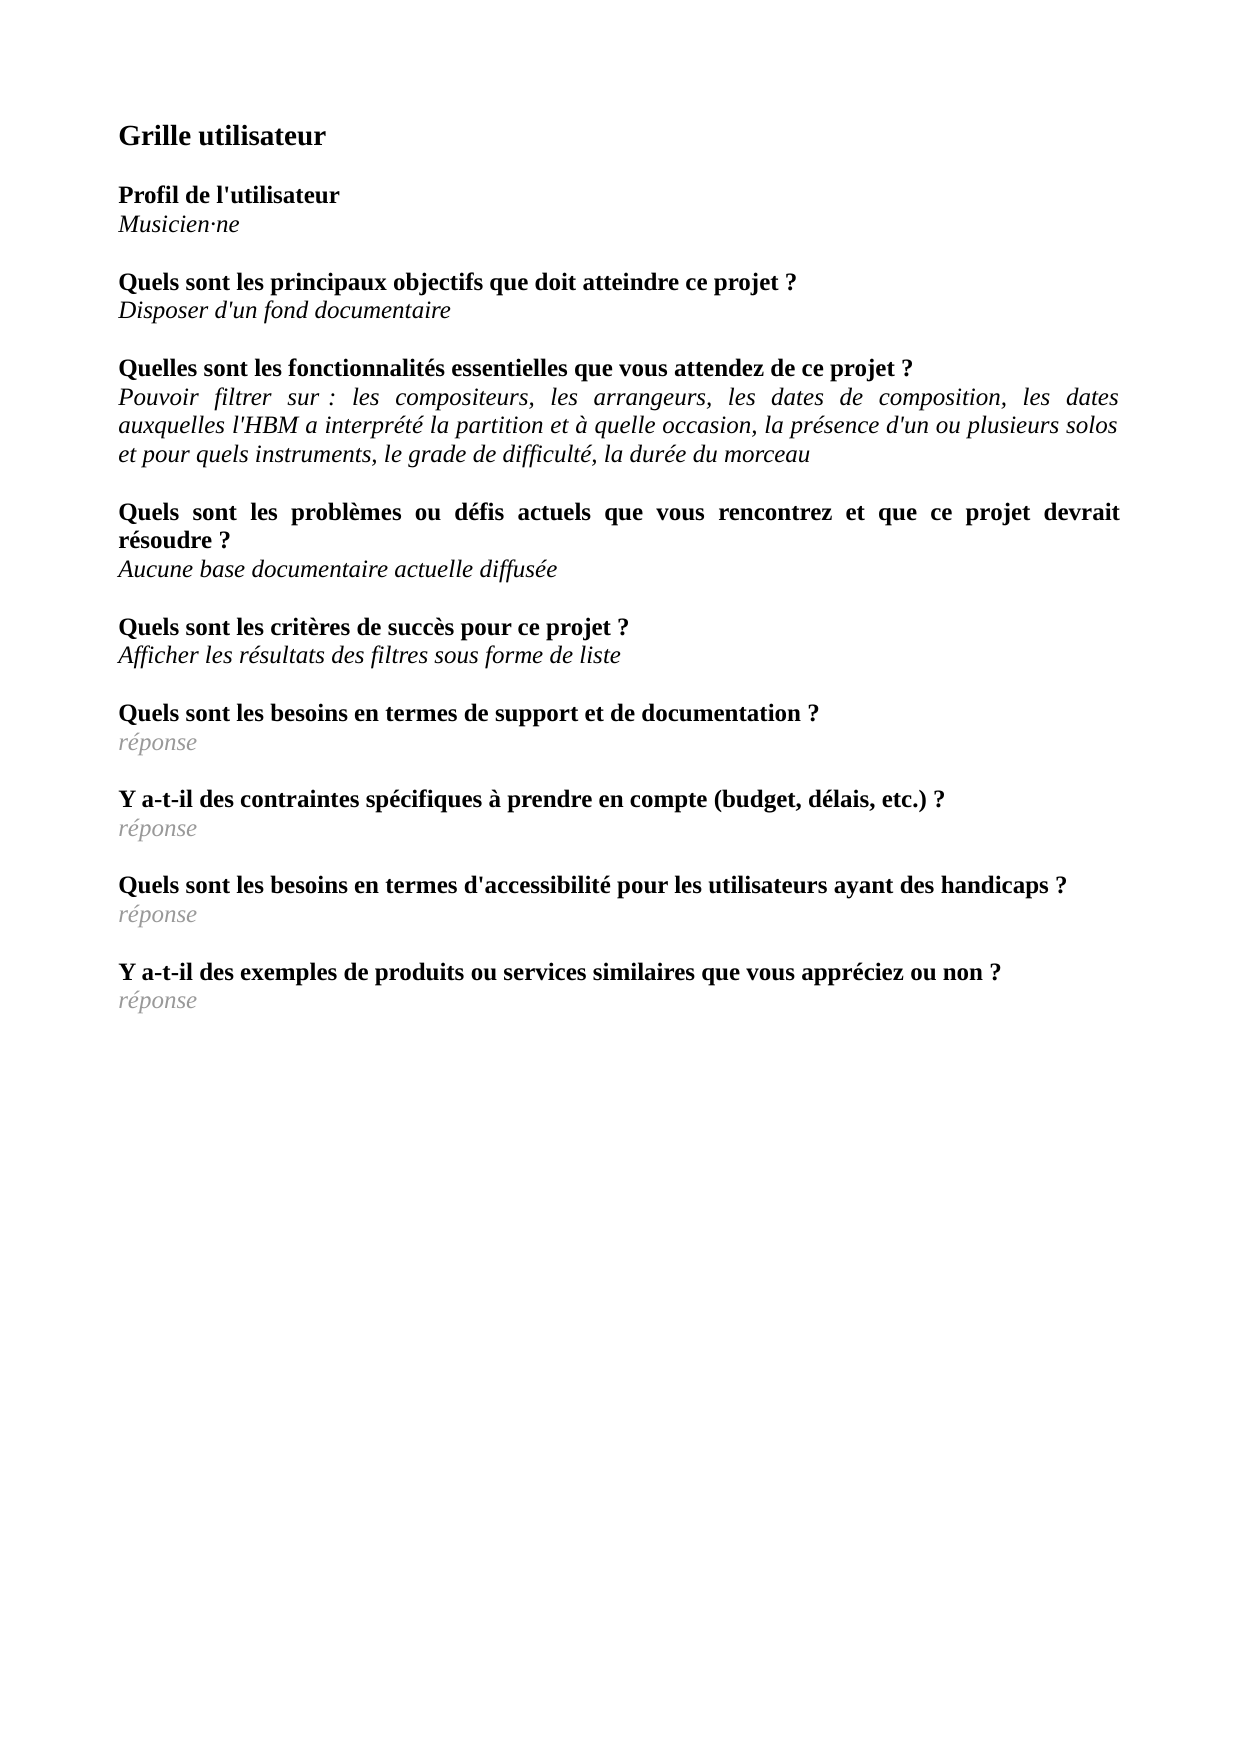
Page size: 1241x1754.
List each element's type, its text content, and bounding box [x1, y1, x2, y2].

text Y a-t-il des contraintes spécifiques à prendre en compte (budget, délais, etc.) ? [118, 784, 1122, 813]
text Aucune base documentaire actuelle diffusée [118, 554, 1122, 583]
text réponse [118, 727, 1122, 755]
text Musicien·ne [118, 209, 1122, 238]
text Grille utilisateur [118, 118, 1122, 152]
text Disposer d'un fond documentaire [118, 295, 1122, 324]
text Profil de l'utilisateur [118, 180, 1122, 209]
text Afficher les résultats des filtres sous forme de liste [118, 640, 1122, 669]
text Quels sont les besoins en termes de support et de documentation ? [118, 698, 1122, 727]
text réponse [118, 985, 1122, 1014]
text Quels sont les critères de succès pour ce projet ? [118, 612, 1122, 640]
text Quels sont les principaux objectifs que doit atteindre ce projet ? [118, 267, 1122, 295]
text Quels sont les problèmes ou défis actuels que vous rencontrez et que ce projet devrait résoudre ? [118, 497, 1122, 554]
text Quelles sont les fonctionnalités essentielles que vous attendez de ce projet ? [118, 353, 1122, 382]
text Pouvoir filtrer sur : les compositeurs, les arrangeurs, les dates de composition, les dates auxquelles l'HBM a interprété la partition et à quelle occasion, la présence d'un ou plusieurs solos et pour quels instruments, le grade de difficulté, la durée du morceau [118, 382, 1122, 468]
text Quels sont les besoins en termes d'accessibilité pour les utilisateurs ayant des handicaps ? [118, 870, 1122, 899]
text réponse [118, 899, 1122, 928]
text réponse [118, 813, 1122, 842]
text Y a-t-il des exemples de produits ou services similaires que vous appréciez ou non ? [118, 957, 1122, 985]
